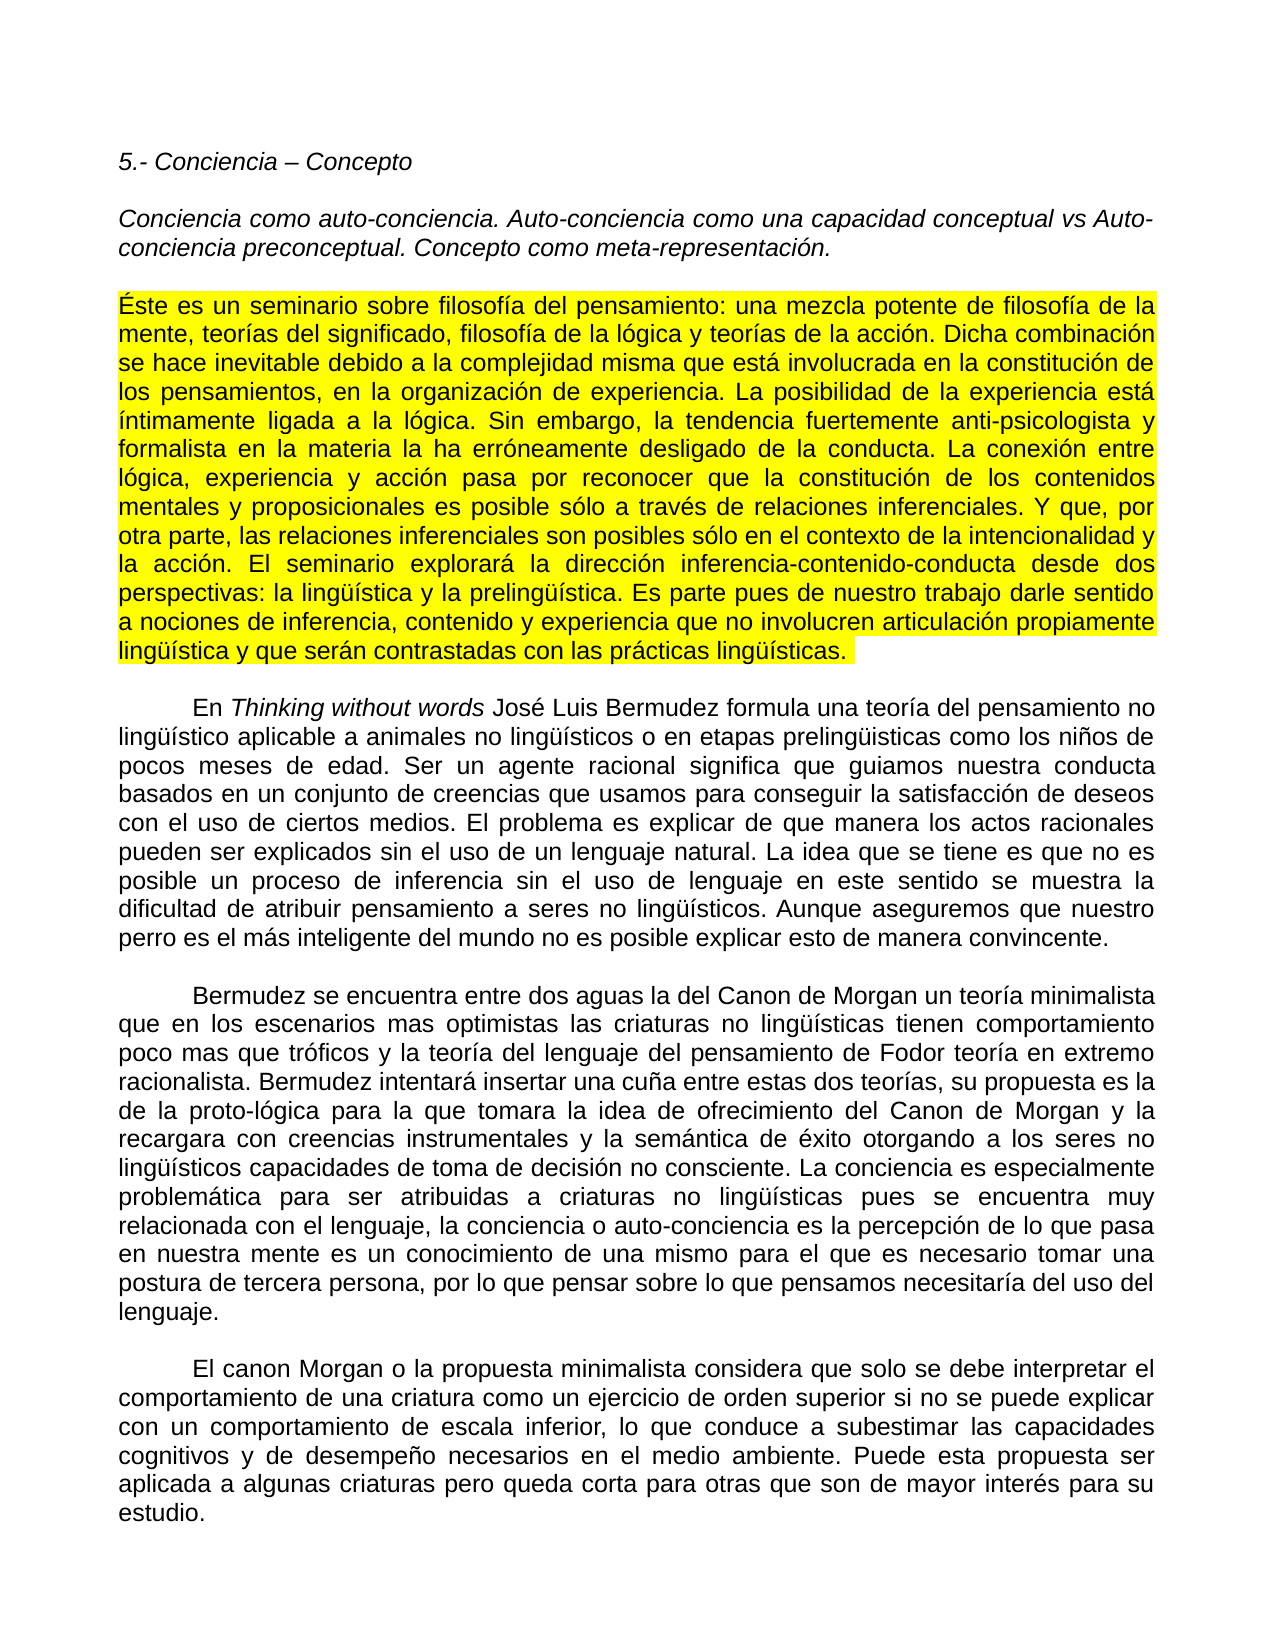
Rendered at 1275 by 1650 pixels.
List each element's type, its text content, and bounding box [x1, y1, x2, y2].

text Bermudez se encuentra entre dos aguas la del Canon de Morgan un teoría minimalista que en los escenarios mas optimistas las criaturas no lingüísticas tienen comportamiento poco mas que tróficos y la teoría del lenguaje del pensamiento de Fodor teoría en extremo racionalista. Bermudez intentará insertar una cuña entre estas dos teorías, su propuesta es la de la proto-lógica para la que tomara la idea de ofrecimiento del Canon de Morgan y la recargara con creencias instrumentales y la semántica de éxito otorgando a los seres no lingüísticos capacidades de toma de decisión no consciente. La conciencia es especialmente problemática para ser atribuidas a criaturas no lingüísticas pues se encuentra muy relacionada con el lenguaje, la conciencia o auto-conciencia es la percepción de lo que pasa en nuestra mente es un conocimiento de una mismo para el que es necesario tomar una postura de tercera persona, por lo que pensar sobre lo que pensamos necesitaría del uso del lenguaje. [118, 981, 1157, 1326]
text Éste es un seminario sobre filosofía del pensamiento: una mezcla potente de filosofía de la mente, teorías del significado, filosofía de la lógica y teorías de la acción. Dicha combinación se hace inevitable debido a la complejidad misma que está involucrada en la constitución de los pensamientos, en la organización de experiencia. La posibilidad de la experiencia está íntimamente ligada a la lógica. Sin embargo, la tendencia fuertemente anti-psicologista y formalista en la materia la ha erróneamente desligado de la conducta. La conexión entre lógica, experiencia y acción pasa por reconocer que la constitución de los contenidos mentales y proposicionales es posible sólo a través de relaciones inferenciales. Y que, por otra parte, las relaciones inferenciales son posibles sólo en el contexto de la intencionalidad y la acción. El seminario explorará la dirección inferencia-contenido-conducta desde dos perspectivas: la lingüística y la prelingüística. Es parte pues de nuestro trabajo darle sentido a nociones de inferencia, contenido y experiencia que no involucren articulación propiamente lingüística y que serán contrastadas con las prácticas lingüísticas. [118, 291, 1157, 664]
text El canon Morgan o la propuesta minimalista considera que solo se debe interpretar el comportamiento de una criatura como un ejercicio de orden superior si no se puede explicar con un comportamiento de escala inferior, lo que conduce a subestimar las capacidades cognitivos y de desempeño necesarios en el medio ambiente. Puede esta propuesta ser aplicada a algunas criaturas pero queda corta para otras que son de mayor interés para su estudio. [118, 1354, 1157, 1527]
text 5.- Conciencia – Concepto [118, 147, 1157, 176]
text Conciencia como auto-conciencia. Auto-conciencia como una capacidad conceptual vs Auto-conciencia preconceptual. Concepto como meta-representación. [118, 204, 1157, 262]
text En Thinking without words José Luis Bermudez formula una teoría del pensamiento no lingüístico aplicable a animales no lingüísticos o en etapas prelingüisticas como los niños de pocos meses de edad. Ser un agente racional significa que guiamos nuestra conducta basados en un conjunto de creencias que usamos para conseguir la satisfacción de deseos con el uso de ciertos medios. El problema es explicar de que manera los actos racionales pueden ser explicados sin el uso de un lenguaje natural. La idea que se tiene es que no es posible un proceso de inferencia sin el uso de lenguaje en este sentido se muestra la dificultad de atribuir pensamiento a seres no lingüísticos. Aunque aseguremos que nuestro perro es el más inteligente del mundo no es posible explicar esto de manera convincente. [118, 693, 1157, 952]
